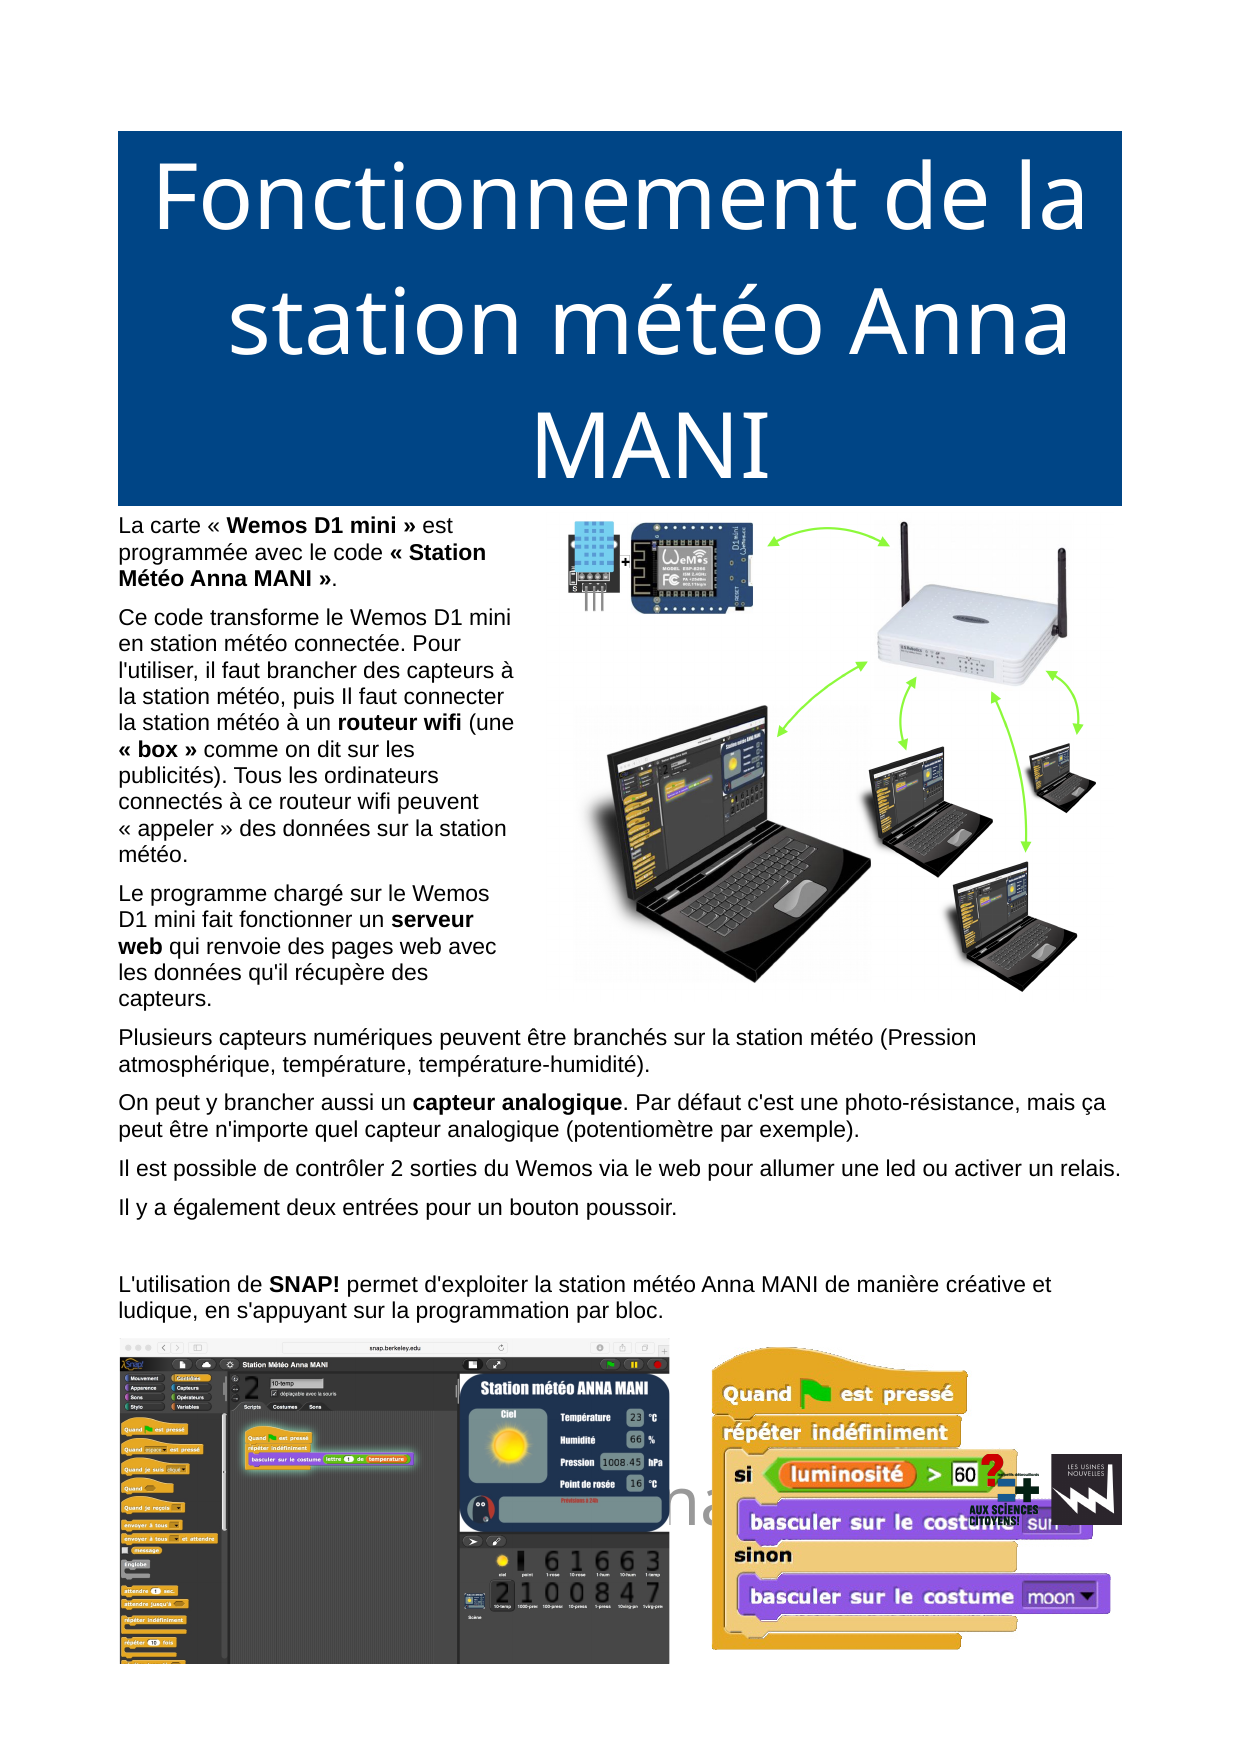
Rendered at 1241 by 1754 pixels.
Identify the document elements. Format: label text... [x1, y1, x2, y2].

text Le programme chargé sur le Wemos D1 mini fait fonctionner un serveur web qui renvoie des pages web avec les données qu'il récupère des capteurs. [118, 880, 1122, 1012]
text Ce code transforme le Wemos D1 mini en station météo connectée. Pour l'utiliser, il faut brancher des capteurs à la station météo, puis Il faut connecter la station météo à un routeur wifi (une « box » comme on dit sur les publicités). Tous les ordinateurs connectés à ce routeur wifi peuvent « appeler » des données sur la station météo. [118, 604, 546, 867]
text Plusieurs capteurs numériques peuvent être branchés sur la station météo (Pression atmosphérique, température, température-humidité). [118, 1024, 1122, 1077]
text Il y a également deux entrées pour un bouton poussoir. [118, 1193, 1122, 1220]
text L'utilisation de SNAP! permet d'exploiter la station météo Anna MANI de manière créative et ludique, en s'appuyant sur la programmation par bloc. [118, 1271, 1122, 1324]
picture [119, 1338, 670, 1664]
text La carte « Wemos D1 mini » est programmée avec le code « Station Météo Anna MANI ». [118, 512, 546, 591]
picture [546, 512, 1114, 1002]
text On peut y brancher aussi un capteur analogique. Par défaut c'est une photo-résistance, mais ça peut être n'importe quel capteur analogique (potentiomètre par exemple). [118, 1089, 1122, 1142]
picture [711, 1347, 1122, 1650]
subtitle Fonctionnement de la station météo Anna MANI [118, 131, 1122, 506]
text Il est possible de contrôler 2 sorties du Wemos via le web pour allumer une led ou activer un relais. [118, 1154, 1122, 1181]
